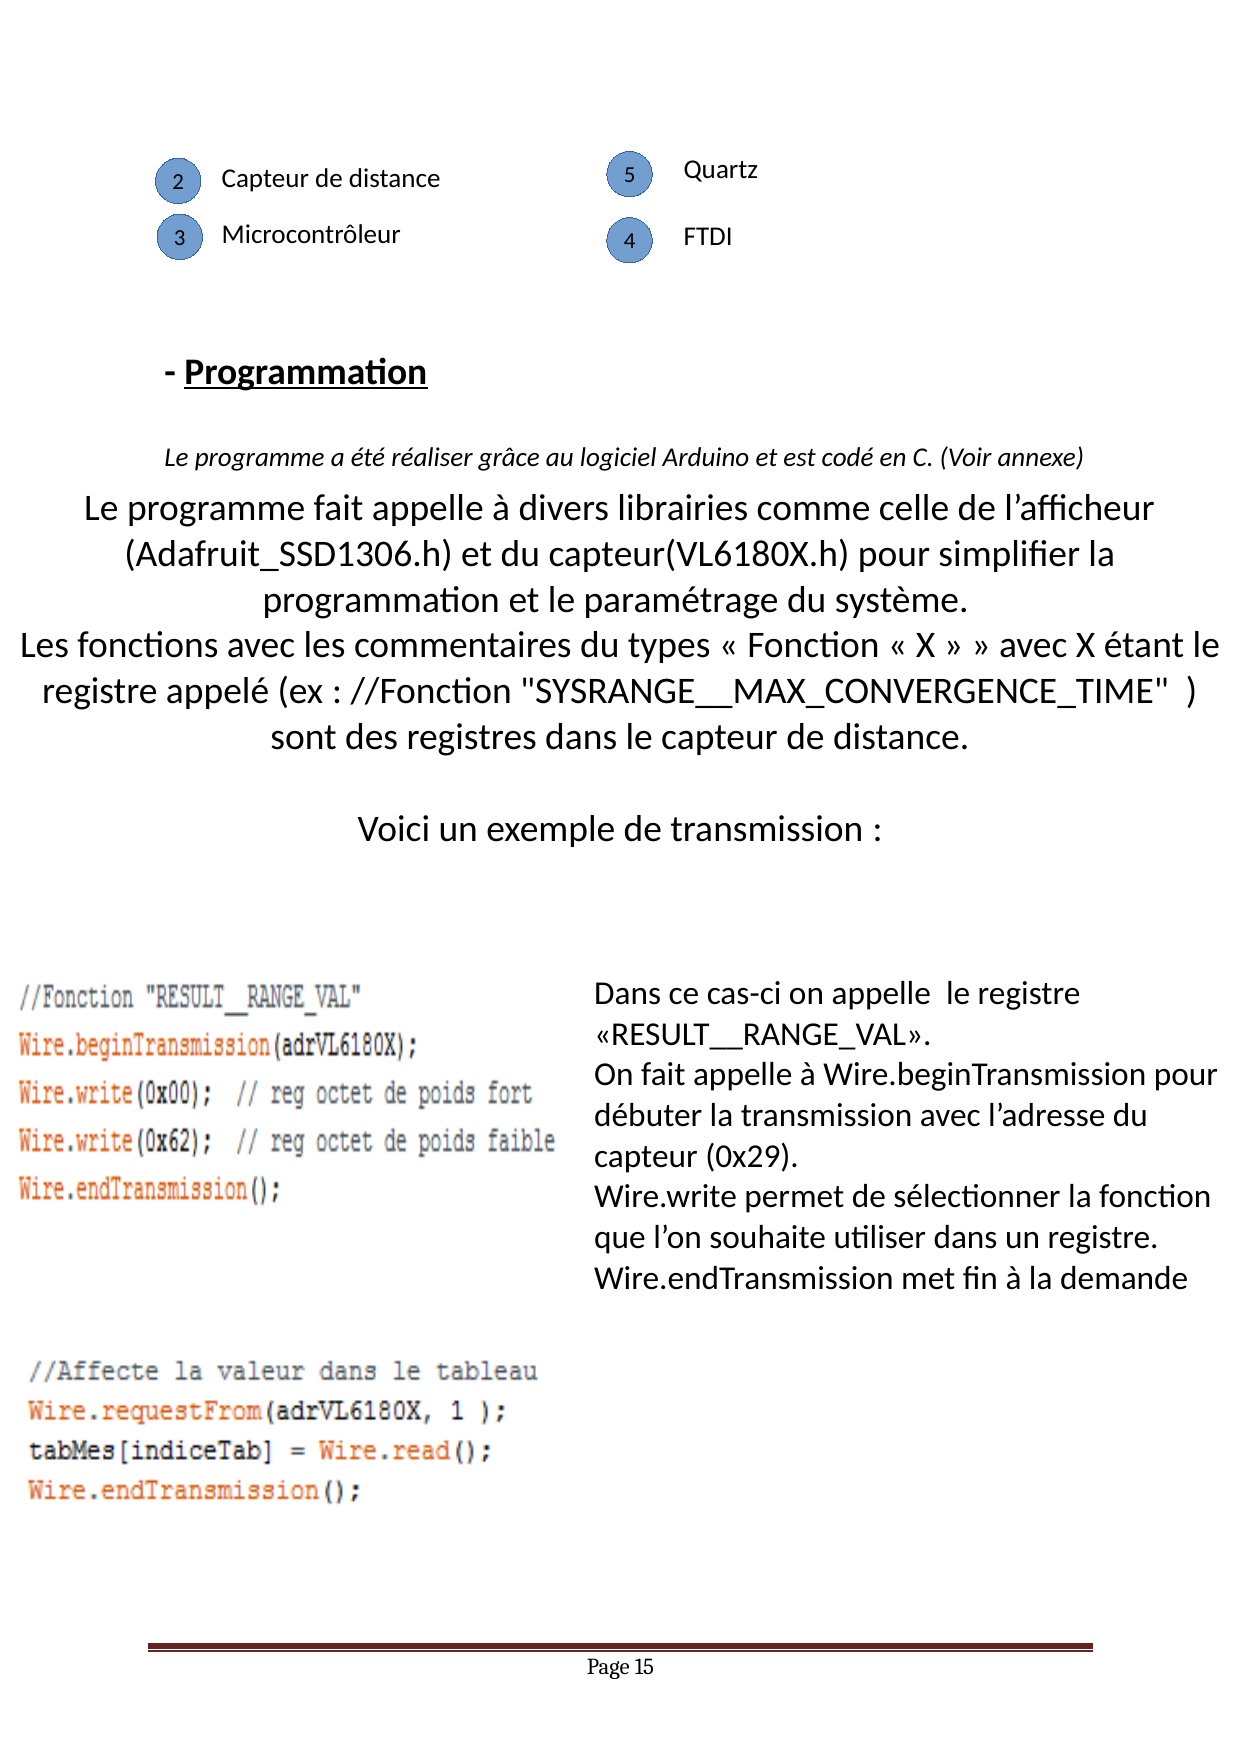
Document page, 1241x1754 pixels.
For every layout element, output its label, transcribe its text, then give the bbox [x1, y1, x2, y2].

picture [0, 1337, 698, 1516]
list Le programme a été réaliser grâce au logiciel Arduino et est codé en [148, 358, 1093, 391]
list - Programmation [148, 306, 1093, 352]
